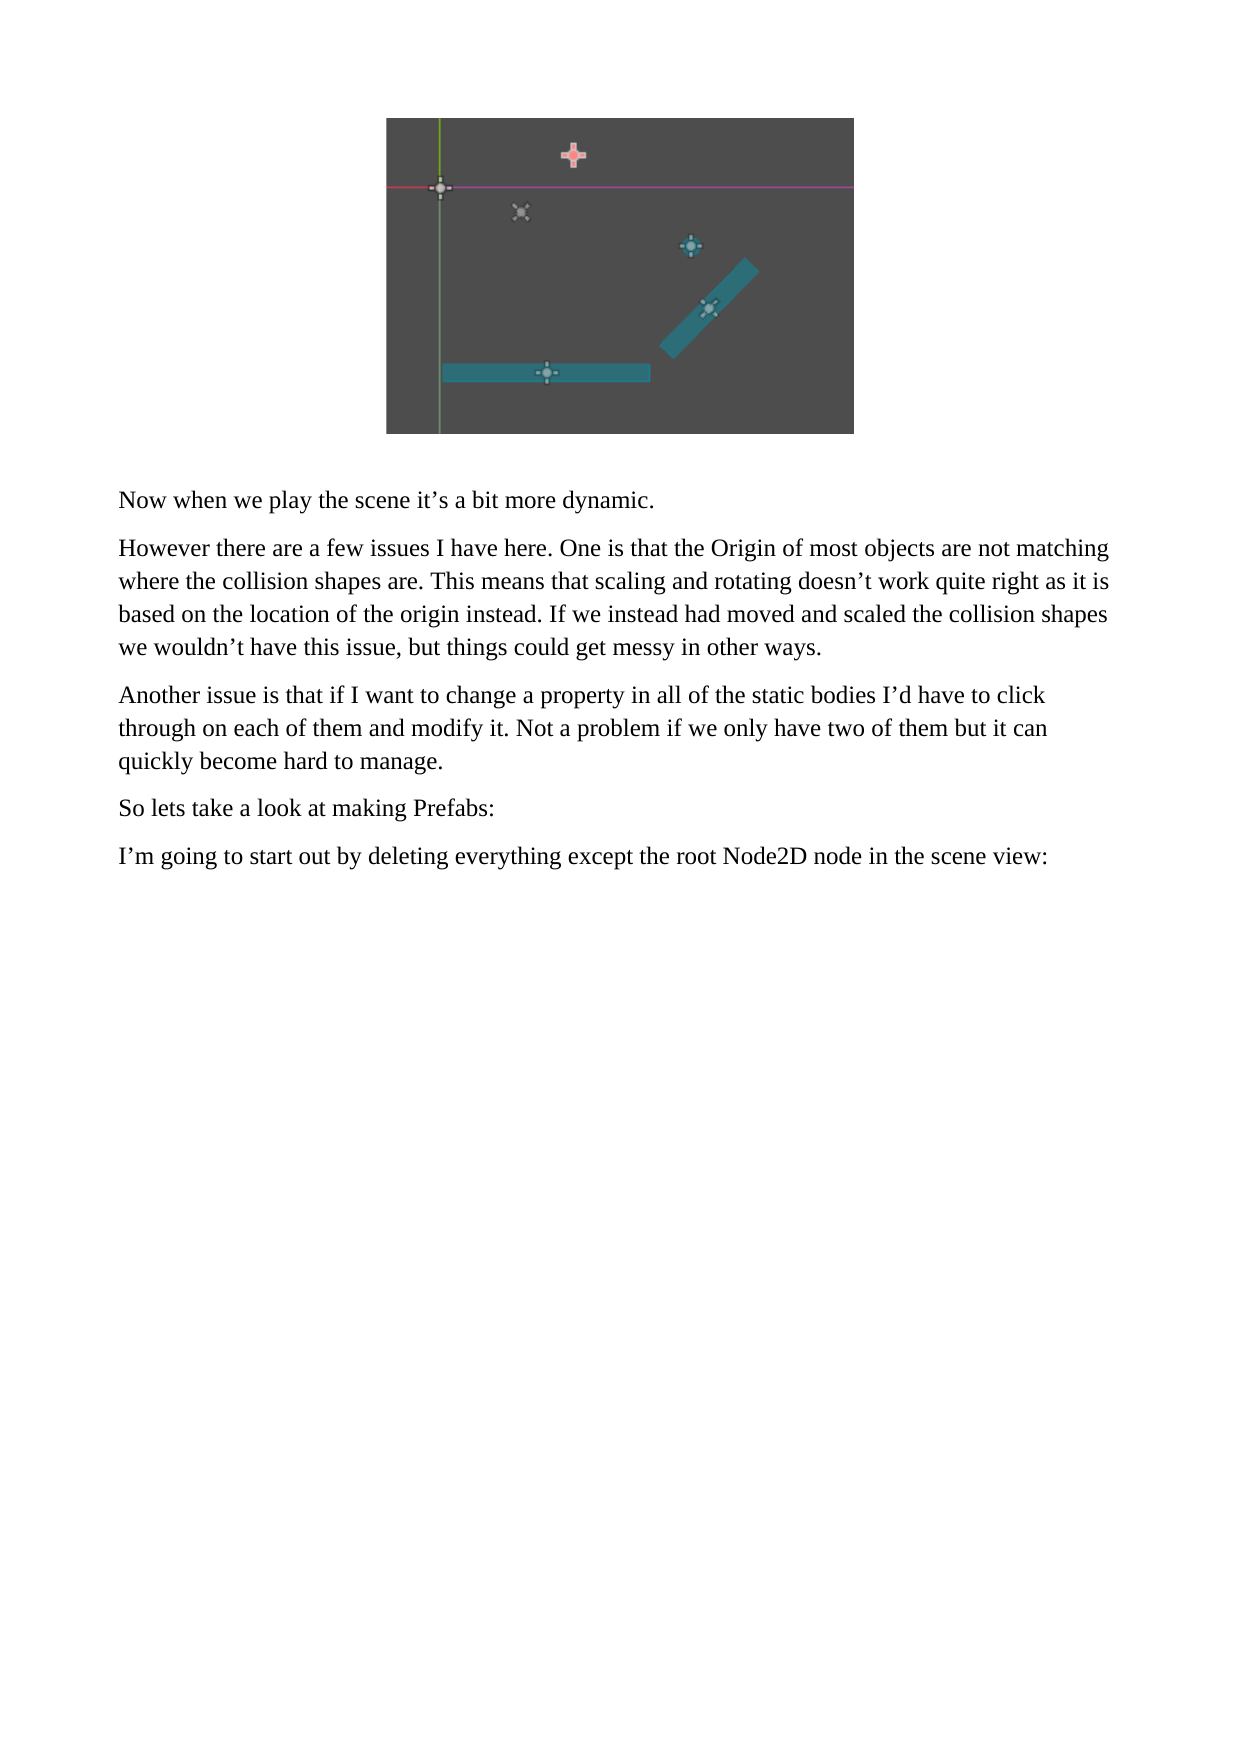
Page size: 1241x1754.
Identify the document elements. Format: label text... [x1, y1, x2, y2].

text So lets take a look at making Prefabs: [118, 793, 1122, 822]
picture [386, 118, 854, 434]
text However there are a few issues I have here. One is that the Origin of most objects are not matching where the collision shapes are. This means that scaling and rotating doesn’t work quite right as it is based on the location of the origin instead. If we instead had moved and scaled the collision shapes we wouldn’t have this issue, but things could get messy in other ways. [118, 533, 1122, 661]
text Now when we play the scene it’s a bit more dynamic. [118, 486, 1122, 514]
text I’m going to start out by deleting everything except the root Node2D node in the scene view: [118, 841, 1122, 870]
text Another issue is that if I want to change a property in all of the static bodies I’d have to click through on each of them and modify it. Not a problem if we only have two of them but it can quickly become hard to manage. [118, 680, 1122, 775]
